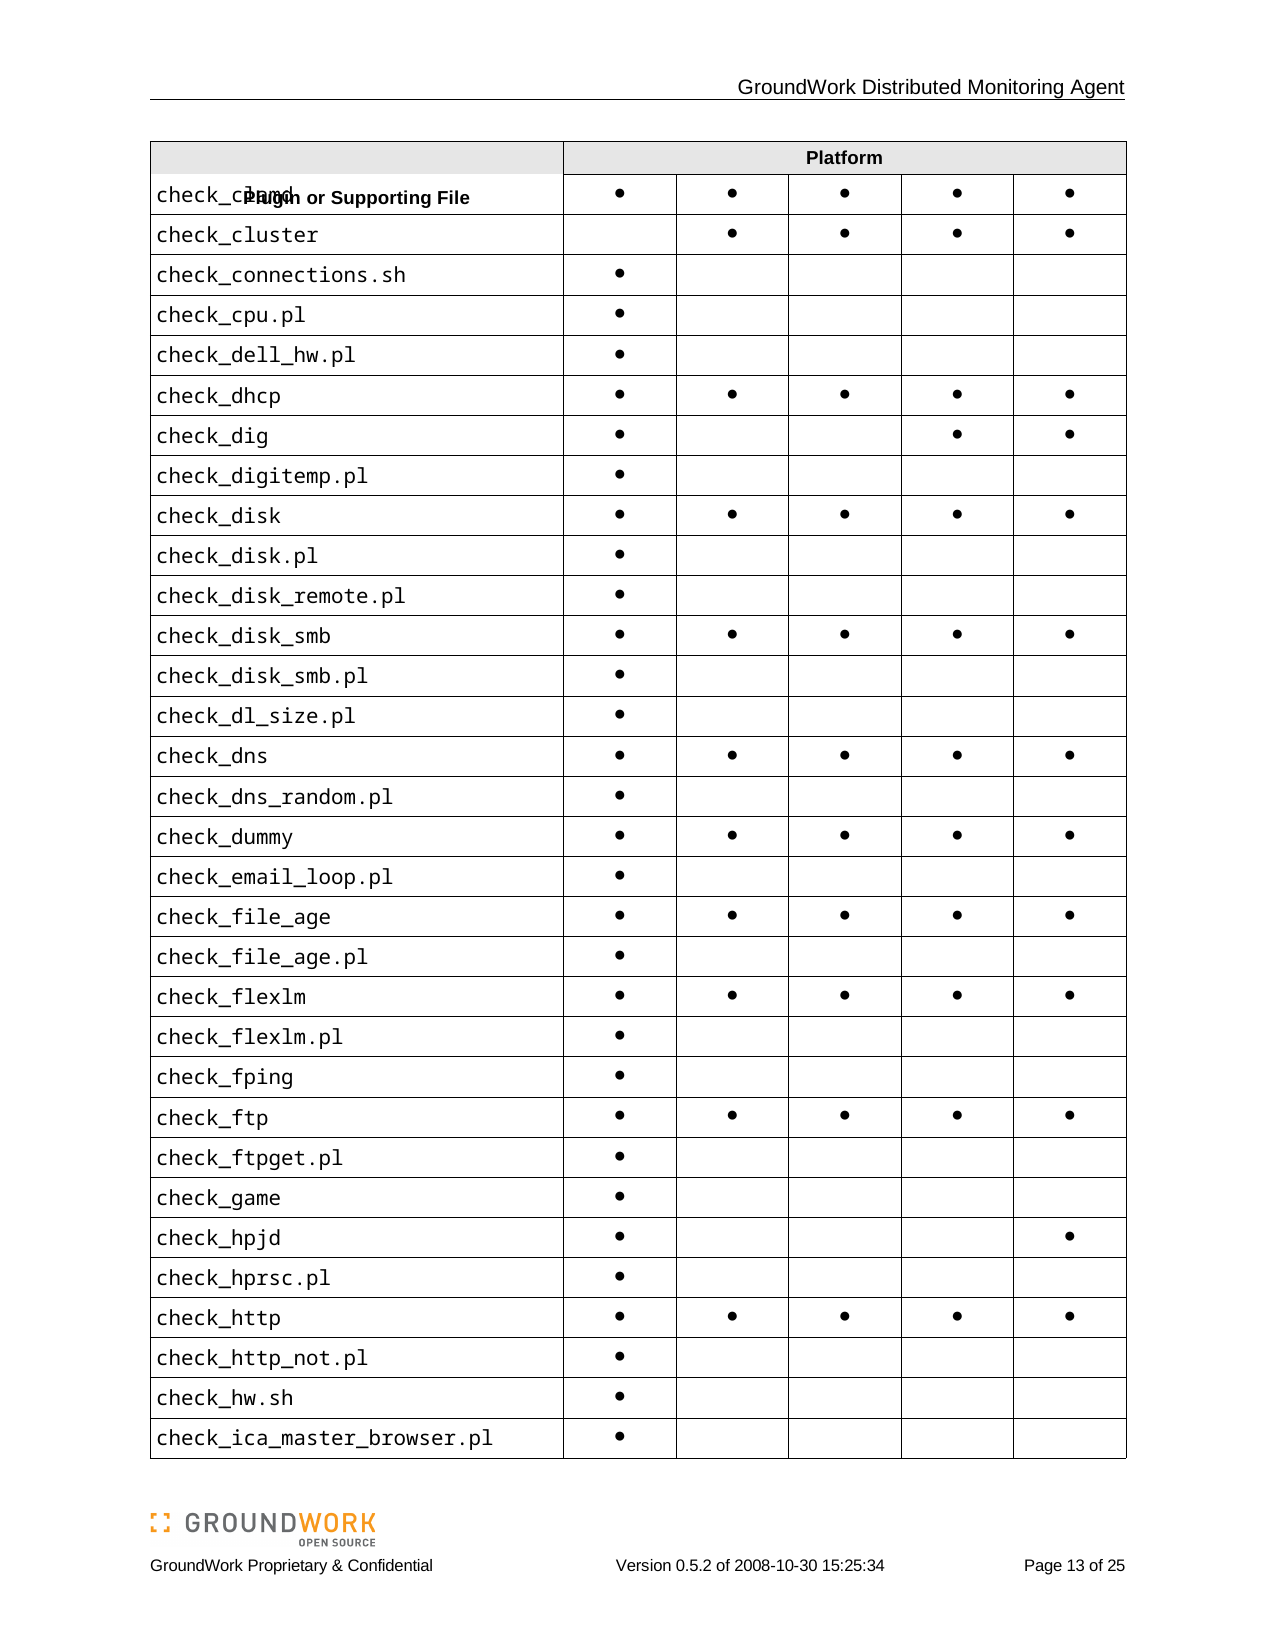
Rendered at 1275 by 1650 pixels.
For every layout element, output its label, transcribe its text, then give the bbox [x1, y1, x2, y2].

table_cell ● [564, 255, 676, 294]
table_cell ● [564, 1218, 676, 1257]
table_cell [1014, 857, 1126, 896]
table_cell ● [677, 376, 788, 415]
table_cell [1014, 937, 1126, 976]
table_cell ● [1014, 897, 1126, 936]
table_cell check_flexlm.pl [151, 1017, 563, 1056]
table_cell ● [564, 376, 676, 415]
table_cell [1014, 1178, 1126, 1217]
table_cell [902, 1258, 1013, 1297]
table_cell [1014, 296, 1126, 334]
picture [150, 1512, 375, 1547]
table_cell check_hprsc.pl [151, 1258, 563, 1297]
table_cell ● [564, 1298, 676, 1337]
table_cell [677, 456, 788, 495]
table_cell [789, 255, 901, 294]
table_cell ● [564, 1178, 676, 1217]
table_cell [677, 1218, 788, 1257]
table_cell ● [564, 937, 676, 976]
table_cell [677, 656, 788, 696]
table_cell ● [564, 897, 676, 936]
table_cell check_disk_smb.pl [151, 656, 563, 696]
table_cell ● [677, 897, 788, 936]
table_cell ● [1014, 496, 1126, 535]
table_cell [677, 1138, 788, 1177]
table_cell [789, 937, 901, 976]
table_cell [677, 777, 788, 816]
table_cell [564, 215, 676, 254]
table_cell ● [789, 376, 901, 415]
table_cell [789, 1178, 901, 1217]
table_cell [1014, 1138, 1126, 1177]
table_cell [789, 1017, 901, 1056]
table_cell ● [1014, 175, 1126, 214]
table_cell [1014, 1419, 1126, 1457]
table_cell ● [677, 496, 788, 535]
table_cell ● [564, 1017, 676, 1056]
table_cell check_fping [151, 1057, 563, 1097]
table_cell ● [677, 1098, 788, 1137]
table_cell ● [902, 897, 1013, 936]
table_cell [789, 296, 901, 334]
table_cell ● [564, 1258, 676, 1297]
table_cell check_cluster [151, 215, 563, 254]
table_cell [789, 536, 901, 575]
table_cell [902, 1218, 1013, 1257]
table_cell ● [564, 817, 676, 856]
table_cell [1014, 576, 1126, 615]
table_cell ● [564, 175, 676, 214]
table_cell ● [902, 1098, 1013, 1137]
table_cell check_game [151, 1178, 563, 1217]
table_cell [789, 777, 901, 816]
table_cell ● [902, 817, 1013, 856]
table_cell check_clamd [151, 174, 563, 214]
table_cell [789, 416, 901, 455]
table_cell ● [564, 656, 676, 696]
table_cell ● [564, 416, 676, 455]
table_cell check_http_not.pl [151, 1338, 563, 1377]
table_cell [1014, 255, 1126, 294]
table_cell [902, 937, 1013, 976]
table_cell [902, 656, 1013, 696]
table_cell ● [564, 777, 676, 816]
table_cell [902, 576, 1013, 615]
table_cell [902, 1017, 1013, 1056]
table_cell [902, 536, 1013, 575]
table_cell [1014, 697, 1126, 736]
table_cell ● [564, 1378, 676, 1417]
table_cell ● [1014, 1298, 1126, 1337]
table_cell [902, 296, 1013, 334]
table_cell ● [902, 416, 1013, 455]
table_cell ● [564, 1057, 676, 1097]
table_cell ● [789, 1298, 901, 1337]
table_cell [1014, 1378, 1126, 1417]
table_cell [902, 456, 1013, 495]
table_cell check_hpjd [151, 1218, 563, 1257]
table_cell [677, 697, 788, 736]
table_cell [677, 576, 788, 615]
table_cell [677, 255, 788, 294]
table_cell check_dummy [151, 817, 563, 856]
table_cell ● [564, 536, 676, 575]
table_cell [902, 1138, 1013, 1177]
table_cell ● [1014, 1098, 1126, 1137]
table_cell ● [789, 977, 901, 1016]
table_cell ● [1014, 817, 1126, 856]
table_cell check_ica_master_browser.pl [151, 1419, 563, 1457]
table_cell ● [677, 616, 788, 655]
table_cell ● [1014, 215, 1126, 254]
table_cell ● [564, 1138, 676, 1177]
table_cell [677, 1419, 788, 1457]
table_cell [789, 1138, 901, 1177]
table_cell [677, 336, 788, 375]
table_cell ● [902, 616, 1013, 655]
table_cell ● [677, 737, 788, 776]
table_cell check_disk_remote.pl [151, 576, 563, 615]
table_cell [677, 1378, 788, 1417]
table_cell ● [789, 737, 901, 776]
table_cell ● [564, 1338, 676, 1377]
table_cell check_file_age.pl [151, 937, 563, 976]
table_cell [1014, 456, 1126, 495]
table_cell ● [902, 175, 1013, 214]
table_cell [677, 296, 788, 334]
table_cell ● [902, 496, 1013, 535]
table_cell [789, 1218, 901, 1257]
table_cell [677, 416, 788, 455]
table_cell [677, 1017, 788, 1056]
table_cell check_email_loop.pl [151, 857, 563, 896]
table_cell ● [564, 296, 676, 334]
table_cell ● [564, 456, 676, 495]
table_cell ● [564, 616, 676, 655]
table_cell [902, 1178, 1013, 1217]
table_cell [789, 576, 901, 615]
table_cell [1014, 336, 1126, 375]
table_cell check_file_age [151, 897, 563, 936]
table_cell [789, 1338, 901, 1377]
table_cell check_flexlm [151, 977, 563, 1016]
table_cell ● [677, 215, 788, 254]
table_cell check_disk.pl [151, 536, 563, 575]
table_cell check_dhcp [151, 376, 563, 415]
table_cell ● [902, 376, 1013, 415]
table_cell ● [564, 1098, 676, 1137]
table_cell ● [1014, 1218, 1126, 1257]
table_cell [902, 1419, 1013, 1457]
table_cell check_connections.sh [151, 255, 563, 294]
table_cell [677, 857, 788, 896]
table_cell [677, 937, 788, 976]
table_cell [902, 336, 1013, 375]
table_cell check_hw.sh [151, 1378, 563, 1417]
table_header Platform [564, 142, 1126, 174]
table_cell [1014, 536, 1126, 575]
table_cell ● [677, 977, 788, 1016]
table_cell ● [789, 175, 901, 214]
table_cell [902, 777, 1013, 816]
table_cell ● [1014, 616, 1126, 655]
table_cell ● [789, 1098, 901, 1137]
table_cell check_ftpget.pl [151, 1138, 563, 1177]
table_cell [677, 1258, 788, 1297]
table_cell [789, 336, 901, 375]
table_cell [1014, 777, 1126, 816]
table_cell ● [1014, 416, 1126, 455]
table_cell ● [789, 897, 901, 936]
table_cell ● [789, 215, 901, 254]
table_cell check_ftp [151, 1098, 563, 1137]
table_cell [789, 456, 901, 495]
table_cell check_http [151, 1298, 563, 1337]
table_cell [1014, 1017, 1126, 1056]
table_cell check_dns [151, 737, 563, 776]
table_cell ● [564, 857, 676, 896]
table_cell check_disk [151, 496, 563, 535]
table_cell ● [564, 977, 676, 1016]
table_cell [902, 1057, 1013, 1097]
table_cell ● [902, 215, 1013, 254]
table_cell [677, 536, 788, 575]
table_cell ● [564, 1419, 676, 1457]
table_cell ● [902, 737, 1013, 776]
table_cell check_digitemp.pl [151, 456, 563, 495]
table_cell [902, 1378, 1013, 1417]
table_cell [789, 1419, 901, 1457]
table_cell check_disk_smb [151, 616, 563, 655]
table_cell [902, 1338, 1013, 1377]
table_cell check_cpu.pl [151, 296, 563, 334]
table_cell check_dns_random.pl [151, 777, 563, 816]
table_cell check_dell_hw.pl [151, 336, 563, 375]
table_cell [902, 697, 1013, 736]
table_cell [789, 1258, 901, 1297]
table_cell [902, 255, 1013, 294]
table_cell [1014, 656, 1126, 696]
table_header Plugin or Supporting File [151, 142, 563, 174]
table_cell ● [902, 1298, 1013, 1337]
table_cell [1014, 1338, 1126, 1377]
table_cell [1014, 1057, 1126, 1097]
table_cell ● [1014, 737, 1126, 776]
table_cell ● [677, 817, 788, 856]
table_cell ● [564, 576, 676, 615]
table_cell [677, 1057, 788, 1097]
table_cell ● [902, 977, 1013, 1016]
table_cell check_dig [151, 416, 563, 455]
table_cell ● [789, 817, 901, 856]
table_cell ● [789, 616, 901, 655]
table_cell [789, 697, 901, 736]
table_cell ● [564, 496, 676, 535]
table_cell ● [564, 336, 676, 375]
table_cell [789, 857, 901, 896]
table_cell ● [564, 737, 676, 776]
table_cell [677, 1178, 788, 1217]
table_cell check_dl_size.pl [151, 697, 563, 736]
table_cell [789, 1057, 901, 1097]
table_cell ● [677, 175, 788, 214]
table_cell [677, 1338, 788, 1377]
table_cell ● [1014, 977, 1126, 1016]
table_cell [789, 1378, 901, 1417]
table_cell [789, 656, 901, 696]
table_cell ● [789, 496, 901, 535]
table_cell ● [1014, 376, 1126, 415]
table_cell ● [564, 697, 676, 736]
table_cell ● [677, 1298, 788, 1337]
table_cell [902, 857, 1013, 896]
table_cell [1014, 1258, 1126, 1297]
